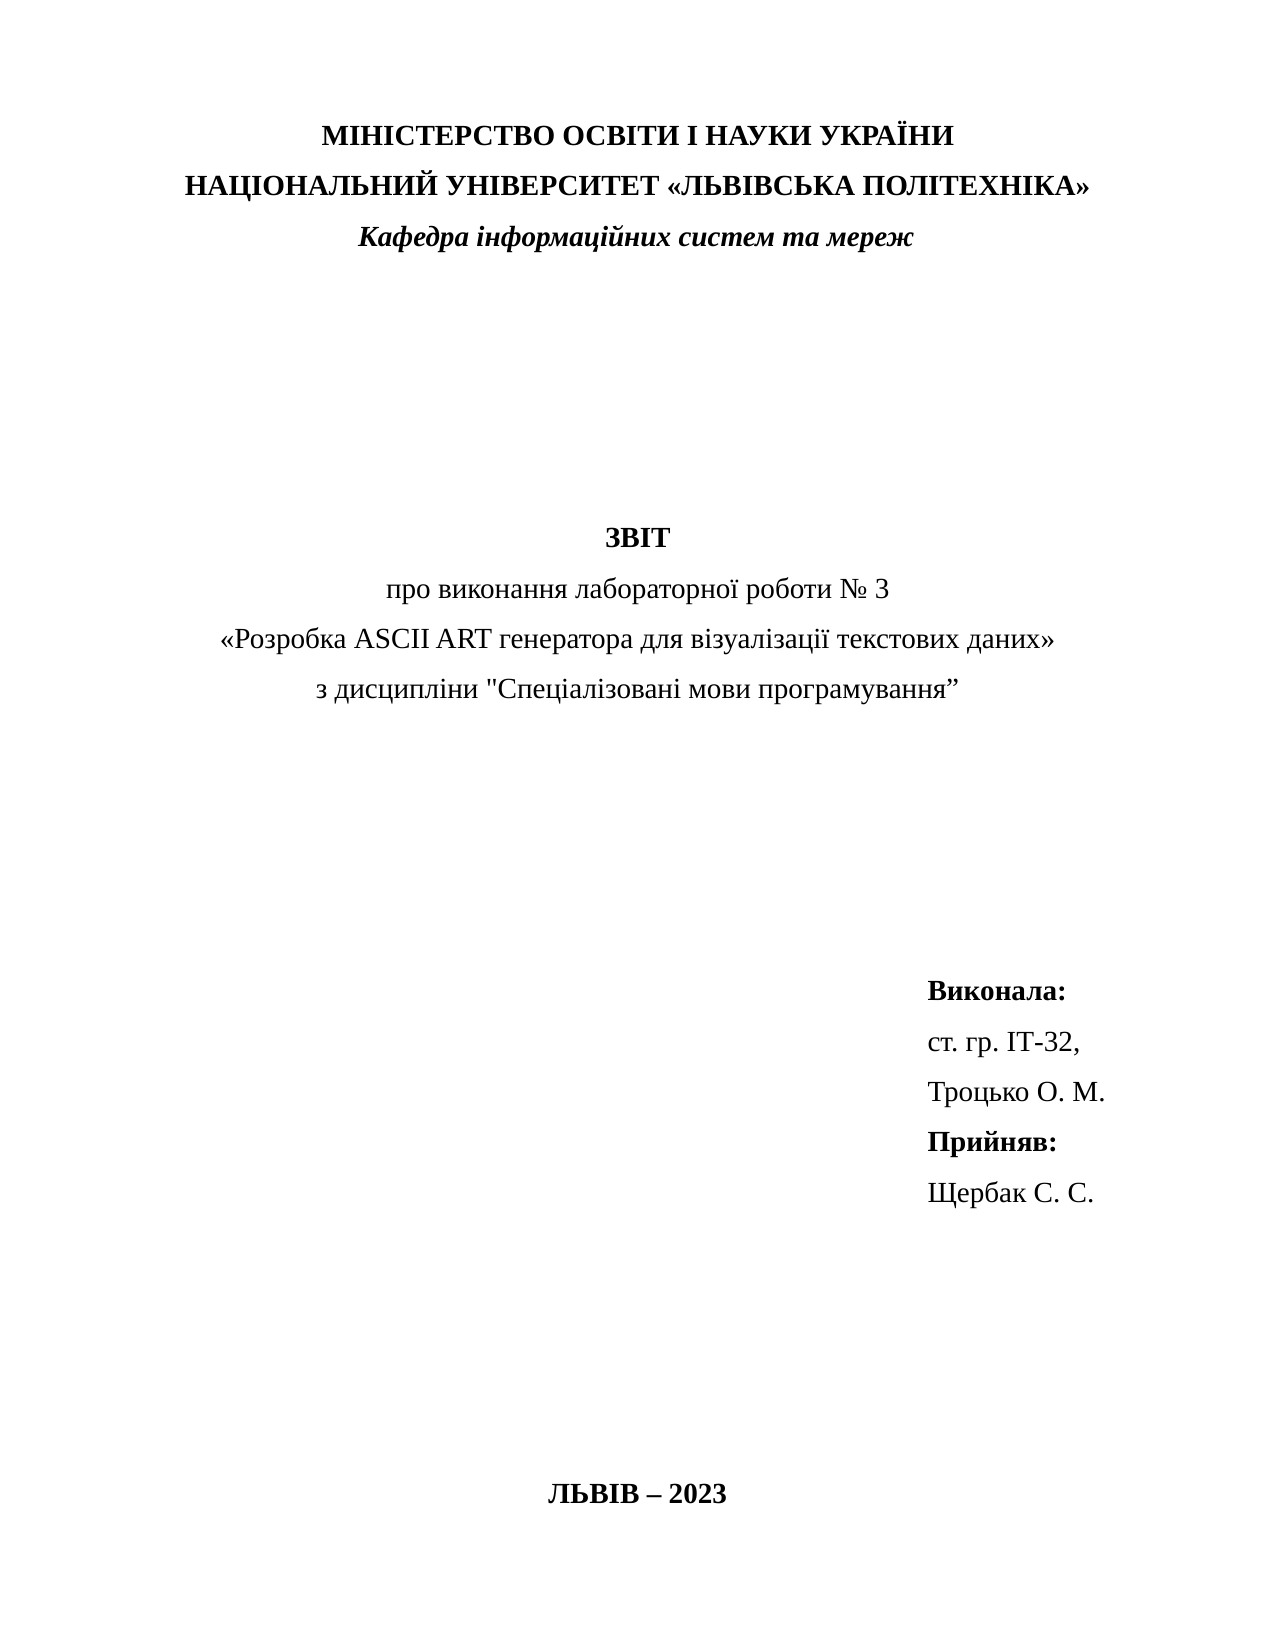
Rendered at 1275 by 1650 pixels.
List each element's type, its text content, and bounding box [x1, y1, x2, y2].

text Щербак С. С. [927, 1175, 1157, 1208]
text Прийняв: [927, 1124, 1157, 1158]
text Виконала: [927, 973, 1157, 1007]
text МІНІСТЕРСТВО ОСВІТИ І НАУКИ УКРАЇНИ НАЦІОНАЛЬНИЙ УНІВЕРСИТЕТ «ЛЬВІВСЬКА ПОЛІТЕХНІКА» Кафедра інформаційних систем та мереж [118, 118, 1157, 252]
text ЛЬВІВ – 2023 [118, 1477, 1157, 1510]
text про виконання лабораторної роботи № 3 [118, 571, 1157, 604]
text ЗВІТ [118, 521, 1157, 554]
text з дисципліни "Спеціалізовані мови програмування” [118, 672, 1157, 755]
text ст. гр. ІТ-32, Троцько О. М. [927, 1024, 1157, 1108]
text «Розробка ASCII ART генератора для візуалізації текстових даних» [118, 621, 1157, 655]
